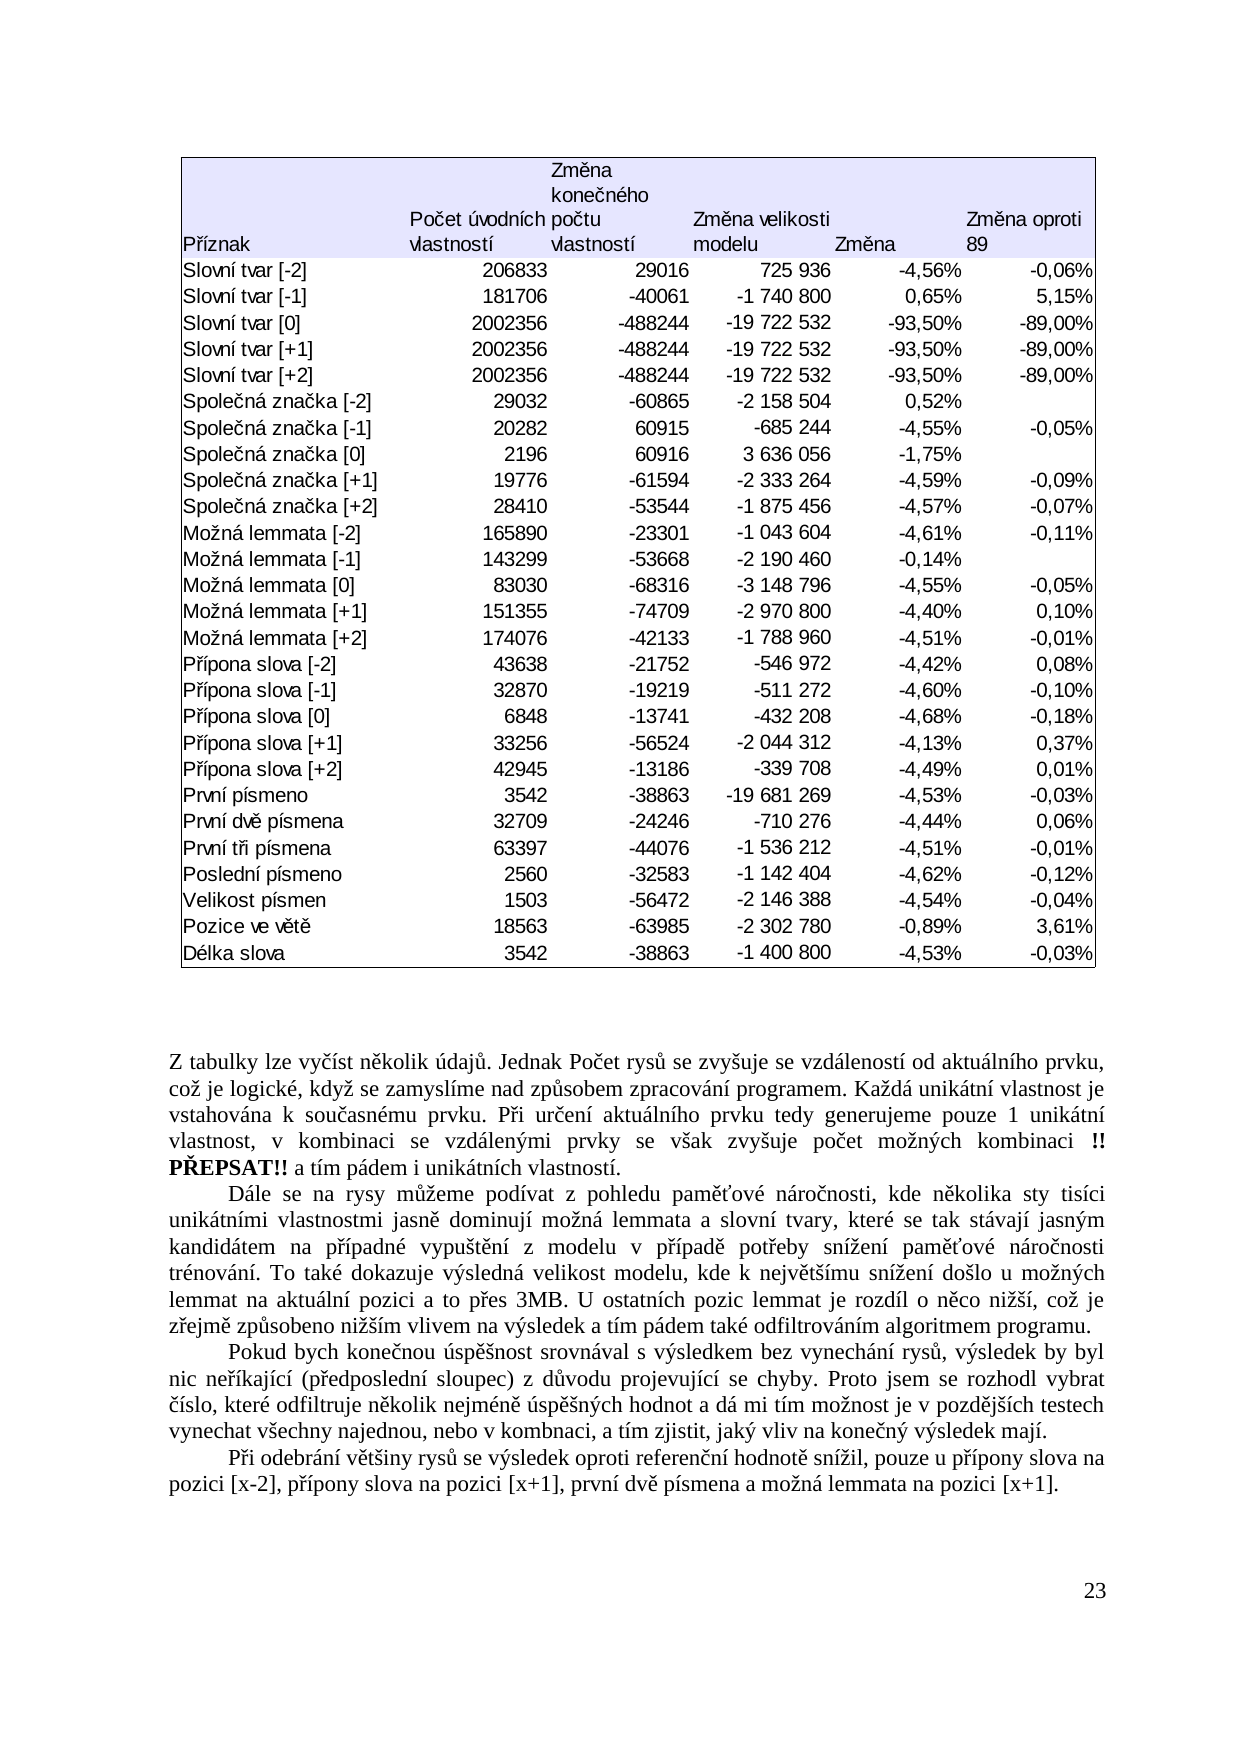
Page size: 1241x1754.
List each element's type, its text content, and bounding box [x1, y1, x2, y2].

text Pokud bych konečnou úspěšnost srovnával s výsledkem bez vynechání rysů, výsledek by byl nic neříkající (předposlední sloupec) z důvodu projevující se chyby. Proto jsem se rozhodl vybrat číslo, které odfiltruje několik nejméně úspěšných hodnot a dá mi tím možnost je v pozdějších testech vynechat všechny najednou, nebo v kombnaci, a tím zjistit, jaký vliv na konečný výsledek mají. [169, 1338, 1106, 1444]
text Při odebrání většiny rysů se výsledek oproti referenční hodnotě snížil, pouze u přípony slova na pozici [x-2], přípony slova na pozici [x+1], první dvě písmena a možná lemmata na pozici [x+1]. [169, 1444, 1106, 1496]
text Z tabulky lze vyčíst několik údajů. Jednak Počet rysů se zvyšuje se vzdáleností od aktuálního prvku, což je logické, když se zamyslíme nad způsobem zpracování programem. Každá unikátní vlastnost je vstahována k současnému prvku. Při určení aktuálního prvku tedy generujeme pouze 1 unikátní vlastnost, v kombinaci se vzdálenými prvky se však zvyšuje počet možných kombinaci !!PŘEPSAT!! a tím pádem i unikátních vlastností. [169, 1048, 1106, 1180]
text Dále se na rysy můžeme podívat z pohledu paměťové náročnosti, kde několika sty tisíci unikátními vlastnostmi jasně dominují možná lemmata a slovní tvary, které se tak stávají jasným kandidátem na případné vypuštění z modelu v případě potřeby snížení paměťové náročnosti trénování. To také dokazuje výsledná velikost modelu, kde k největšímu snížení došlo u možných lemmat na aktuální pozici a to přes 3MB. U ostatních pozic lemmat je rozdíl o něco nižší, což je zřejmě způsobeno nižším vlivem na výsledek a tím pádem také odfiltrováním algoritmem programu. [169, 1180, 1106, 1338]
